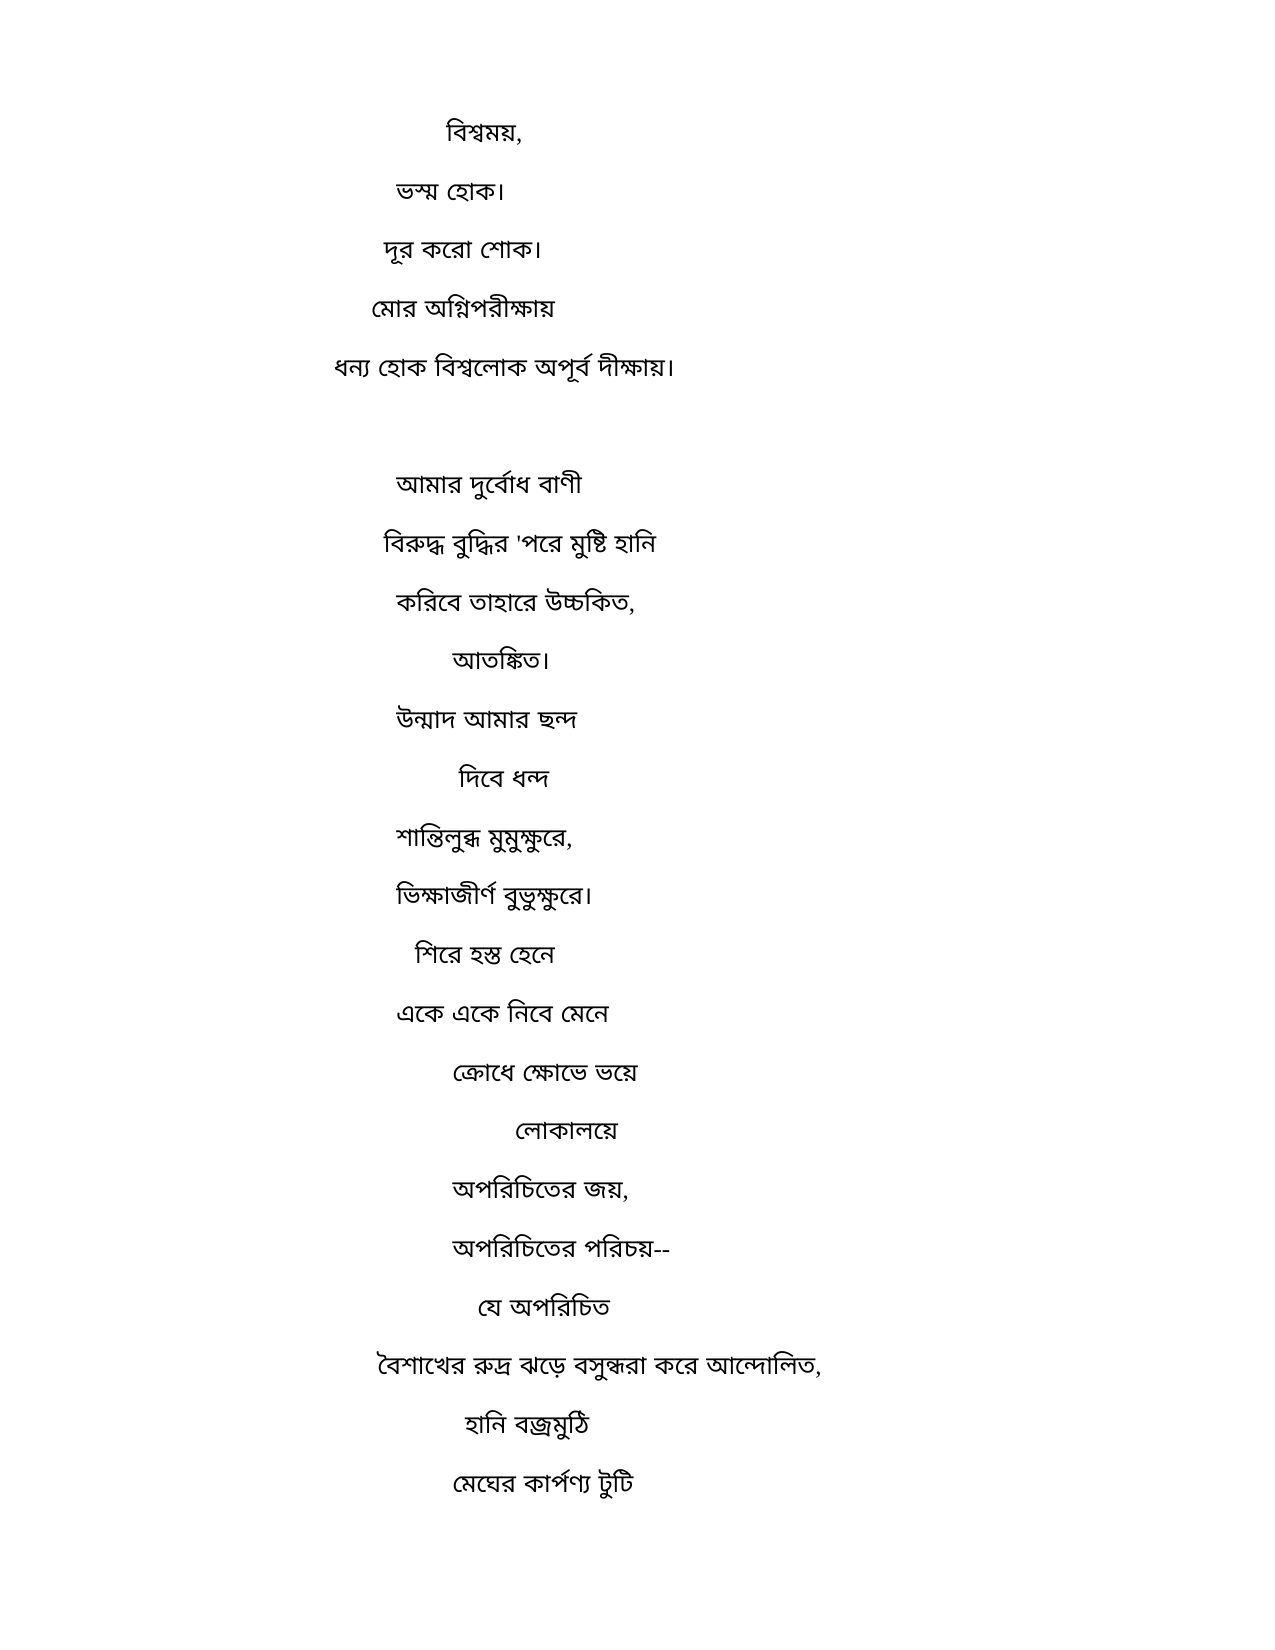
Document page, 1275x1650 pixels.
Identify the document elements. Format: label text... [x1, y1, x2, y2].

text বিরুদ্ধ বুদ্ধির 'পরে মুষ্টি হানি [177, 529, 472, 558]
text বিরুদ্ধ বুদ্ধির 'পরে মুষ্টি হানি [583, 529, 1098, 558]
text দূর করো শোক। [177, 236, 1098, 265]
text হানি বজ্রমুঠি [177, 1410, 579, 1439]
text হানি বজ্রমুঠি [565, 1410, 1098, 1439]
text ভস্ম হোক। [177, 177, 1098, 206]
text অপরিচিতের জয়, [177, 1175, 1098, 1204]
text বিরুদ্ধ বুদ্ধির 'পরে মুষ্টি হানি [465, 529, 591, 558]
text আমার দুর্বোধ বাণী [474, 470, 1098, 499]
text বিশ্বময়, [177, 118, 1098, 147]
text আতঙ্কিত। [177, 646, 1098, 676]
text শান্তিলুব্ধ মুমুক্ষুরে, [177, 823, 458, 852]
text ধন্য হোক বিশ্বলোক অপূর্ব দীক্ষায়। [177, 353, 591, 382]
text একে একে নিবে মেনে [177, 999, 1098, 1028]
text আমার দুর্বোধ বাণী [177, 470, 509, 499]
text মেঘের কার্পণ্য টুটি [177, 1469, 608, 1498]
text লোকালয়ে [177, 1116, 1098, 1146]
text শিরে হস্ত হেনে [177, 940, 1098, 969]
text ভিক্ষাজীর্ণ বুভুক্ষুরে। [177, 881, 1098, 911]
text মেঘের কার্পণ্য টুটি [602, 1469, 1098, 1498]
text দিবে ধন্দ [177, 764, 1098, 793]
text ক্রোধে ক্ষোভে ভয়ে [177, 1058, 1098, 1087]
text শান্তিলুব্ধ মুমুক্ষুরে, [422, 823, 1098, 852]
text বৈশাখের রুদ্র ঝড়ে বসুন্ধরা করে আন্দোলিত, [177, 1351, 1098, 1381]
text উন্মাদ আমার ছন্দ [177, 705, 1098, 734]
text ধন্য হোক বিশ্বলোক অপূর্ব দীক্ষায়। [569, 353, 1098, 382]
text মোর অগ্নিপরীক্ষায় [177, 294, 1098, 324]
text যে অপরিচিত [177, 1293, 1098, 1322]
text অপরিচিতের পরিচয়-- [177, 1234, 1098, 1263]
text করিবে তাহারে উচ্চকিত, [177, 588, 1098, 617]
